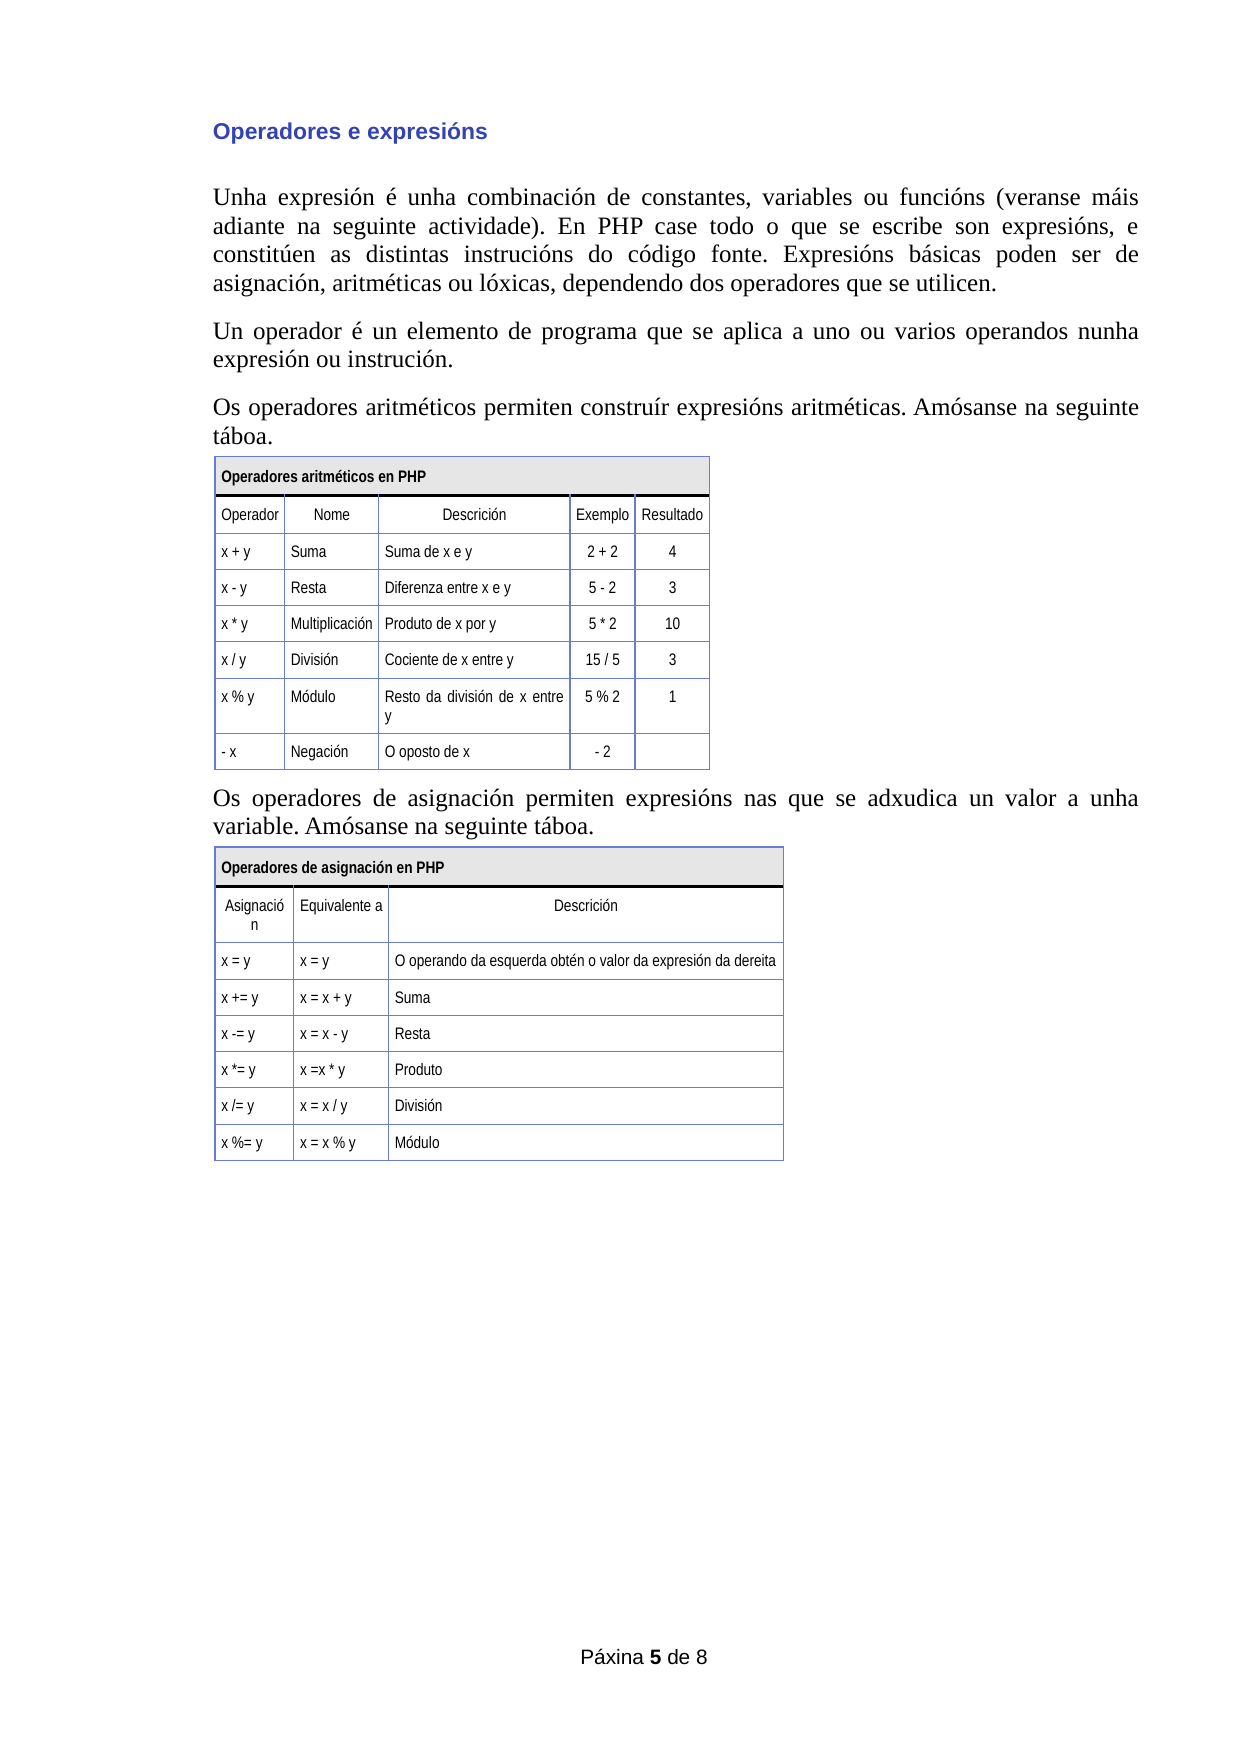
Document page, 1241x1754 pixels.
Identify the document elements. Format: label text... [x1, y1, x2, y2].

table_cell O operando da esquerda obtén o valor da expresión da dereita [389, 943, 783, 978]
table_cell x = y [216, 943, 293, 978]
table_cell Exemplo [571, 497, 634, 532]
table_cell O oposto de x [379, 734, 569, 769]
table_cell Asignación [216, 888, 293, 942]
table_cell Suma [389, 980, 783, 1015]
table_cell División [285, 642, 378, 677]
table_cell Operador [216, 497, 284, 532]
table_cell [636, 734, 709, 769]
table_cell x = x - y [294, 1016, 388, 1051]
table_cell 4 [636, 534, 709, 569]
table_cell Resta [285, 570, 378, 605]
table_header Operadores de asignación en PHP [216, 848, 783, 885]
table_cell Módulo [285, 679, 378, 733]
table_cell Multiplicación [285, 606, 378, 641]
table_cell Diferenza entre x e y [379, 570, 569, 605]
table_cell Produto [389, 1052, 783, 1087]
text Un operador é un elemento de programa que se aplica a uno ou varios operandos nunha expresión ou instrución. [213, 316, 1140, 373]
table_cell 10 [636, 606, 709, 641]
table_cell Cociente de x entre y [379, 642, 569, 677]
table_cell 3 [636, 570, 709, 605]
table_cell x = x % y [294, 1125, 388, 1160]
table_cell Suma de x e y [379, 534, 569, 569]
table_cell 5 - 2 [571, 570, 634, 605]
table_cell 5 * 2 [571, 606, 634, 641]
table_cell x + y [216, 534, 284, 569]
table_cell Produto de x por y [379, 606, 569, 641]
table_cell x = x / y [294, 1088, 388, 1123]
table_cell Suma [285, 534, 378, 569]
table_cell x * y [216, 606, 284, 641]
table_cell x += y [216, 980, 293, 1015]
text Unha expresión é unha combinación de constantes, variables ou funcións (veranse máis adiante na seguinte actividade). En PHP case todo o que se escribe son expresións, e constitúen as distintas instrucións do código fonte. Expresións básicas poden ser de asignación, aritméticas ou lóxicas, dependendo dos operadores que se utilicen. [213, 182, 1140, 297]
table_cell Resto da división de x entre y [379, 679, 569, 733]
table_cell Descrición [389, 888, 783, 942]
table_cell Negación [285, 734, 378, 769]
table_cell x /= y [216, 1088, 293, 1123]
table_cell x = y [294, 943, 388, 978]
table_cell Descrición [379, 497, 569, 532]
table_cell x / y [216, 642, 284, 677]
table_cell - 2 [571, 734, 634, 769]
text Operadores e expresións [213, 118, 1140, 144]
table_cell 3 [636, 642, 709, 677]
table_cell x *= y [216, 1052, 293, 1087]
table_cell Nome [285, 497, 378, 532]
table_cell 5 % 2 [571, 679, 634, 733]
table_cell x -= y [216, 1016, 293, 1051]
table_cell 2 + 2 [571, 534, 634, 569]
table_cell 15 / 5 [571, 642, 634, 677]
table_cell x %= y [216, 1125, 293, 1160]
table_cell x = x + y [294, 980, 388, 1015]
text Os operadores de asignación permiten expresións nas que se adxudica un valor a unha variable. Amósanse na seguinte táboa. [213, 783, 1140, 840]
table_cell 1 [636, 679, 709, 733]
table_cell - x [216, 734, 284, 769]
table_cell x - y [216, 570, 284, 605]
table_cell x % y [216, 679, 284, 733]
table_cell División [389, 1088, 783, 1123]
table_cell Equivalente a [294, 888, 388, 942]
table_cell Resultado [636, 497, 709, 532]
table_cell Resta [389, 1016, 783, 1051]
table_header Operadores aritméticos en PHP [216, 457, 709, 494]
text Os operadores aritméticos permiten construír expresións aritméticas. Amósanse na seguinte táboa. [213, 392, 1140, 449]
table_cell Módulo [389, 1125, 783, 1160]
table_cell x =x * y [294, 1052, 388, 1087]
